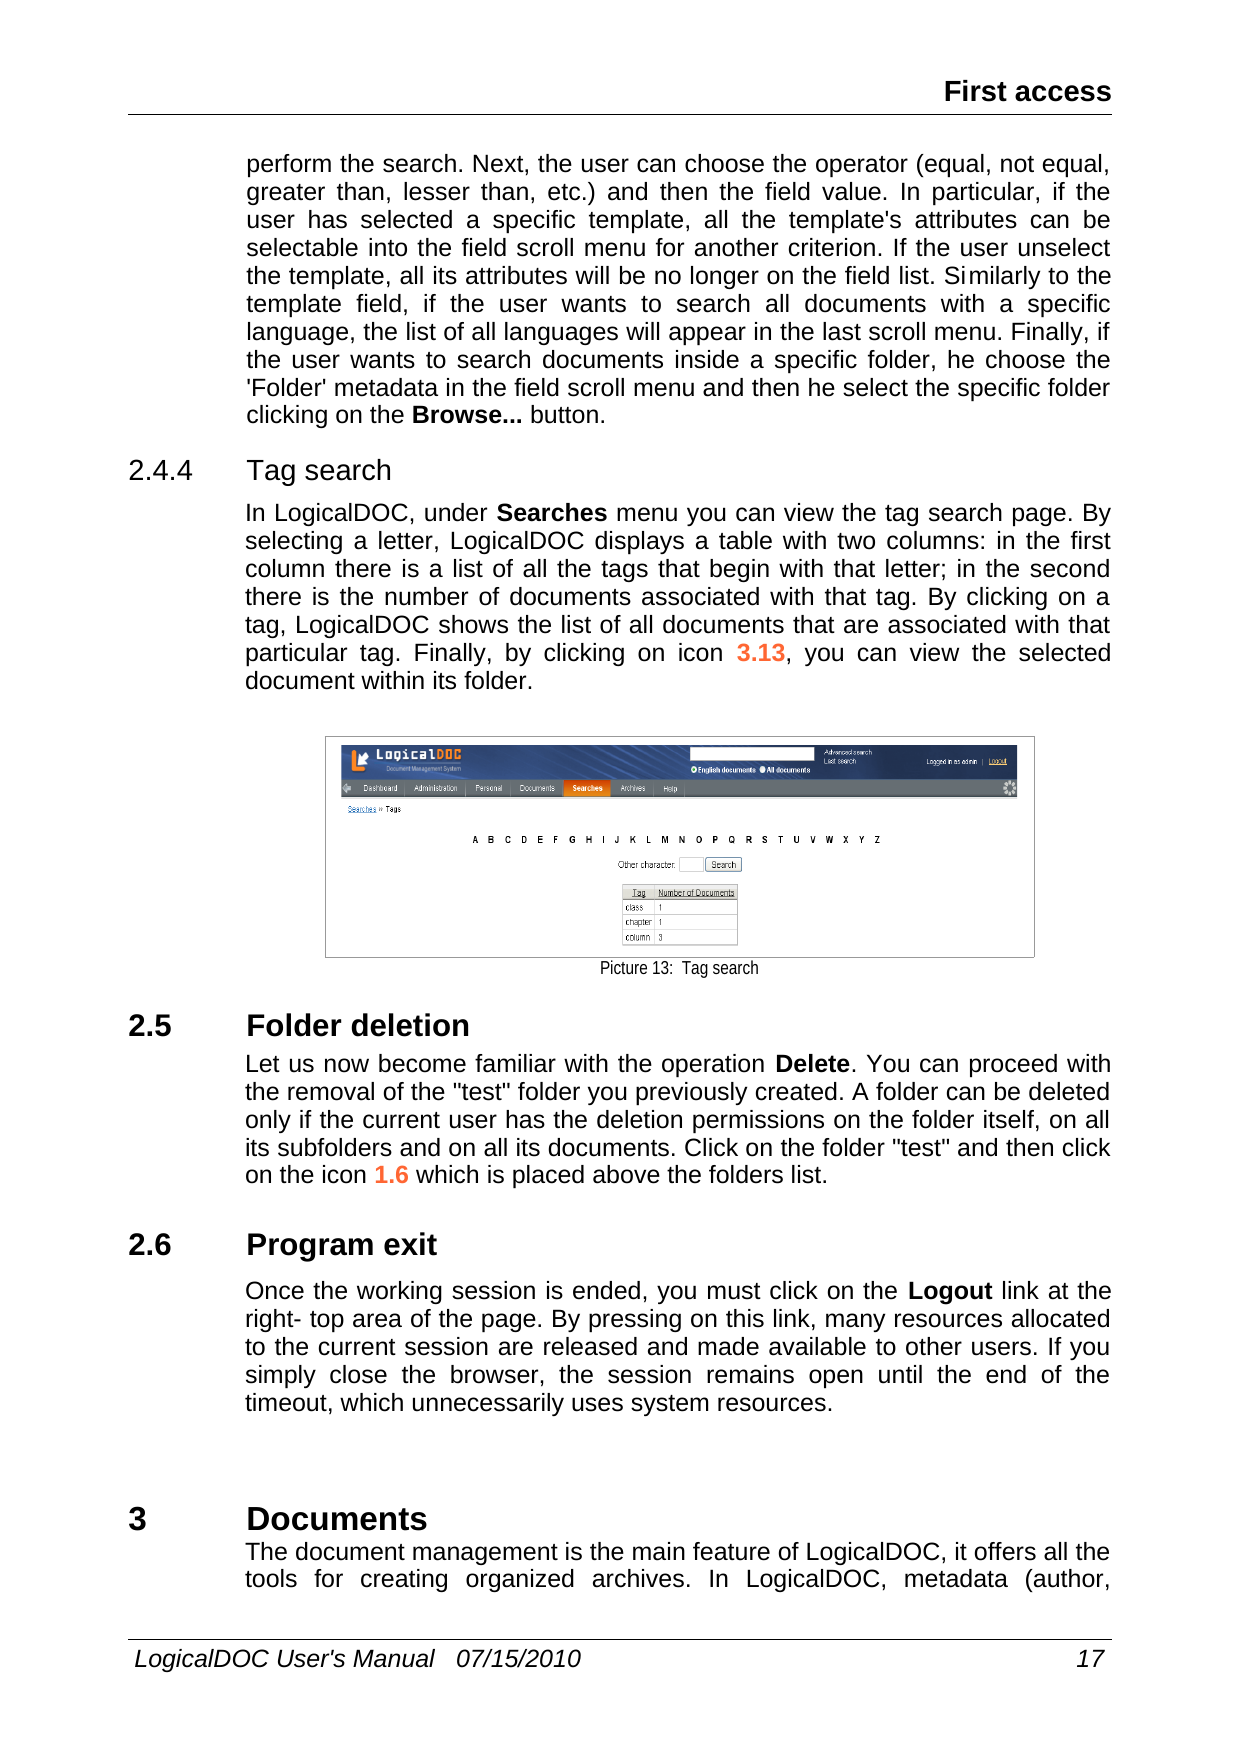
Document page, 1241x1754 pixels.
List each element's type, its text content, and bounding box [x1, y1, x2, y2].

text Once the working session is ended, you must click on the Logout link at the right- top area of the page. By pressing on this link, many resources allocated to the current session are released and made available to other users. If you simply close the browser, the session remains open until the end of the timeout, which unnecessarily uses system resources. [245, 1277, 1112, 1416]
text Picture 13: Tag search [326, 958, 1032, 979]
subtitle Program exit [128, 1227, 1112, 1262]
subtitle Documents [128, 1500, 1112, 1537]
text In LogicalDOC, under Searches menu you can view the tag search page. By selecting a letter, LogicalDOC displays a table with two columns: in the first column there is a list of all the tags that begin with that letter; in the second there is the number of documents associated with that tag. By clicking on a tag, LogicalDOC shows the list of all documents that are associated with that particular tag. Finally, by clicking on icon 3.13, you can view the selected document within its folder. [245, 499, 1112, 694]
subtitle Tag search [128, 454, 1112, 487]
text Let us now become familiar with the operation Delete. You can proceed with the removal of the "test" folder you previously created. A folder can be deleted only if the current user has the deletion permissions on the folder itself, on all its subfolders and on all its documents. Click on the folder "test" and then click on the icon 1.6 which is placed above the folders list. [245, 1050, 1112, 1189]
picture [341, 745, 1018, 949]
text perform the search. Next, the user can choose the operator (equal, not equal, greater than, lesser than, etc.) and then the field value. In particular, if the user has selected a specific template, all the template's attributes can be selectable into the field scroll menu for another criterion. If the user unselect the template, all its attributes will be no longer on the field list. Similarly to the template field, if the user wants to search all documents with a specific language, the list of all languages will appear in the last scroll menu. Finally, if the user wants to search documents inside a specific folder, he choose the 'Folder' metadata in the field scroll menu and then he select the specific folder clicking on the Browse... button. [246, 150, 1112, 429]
text The document management is the main feature of LogicalDOC, it offers all the tools for creating organized archives. In LogicalDOC, metadata (author, [245, 1537, 1112, 1593]
subtitle Folder deletion [128, 719, 1112, 1043]
